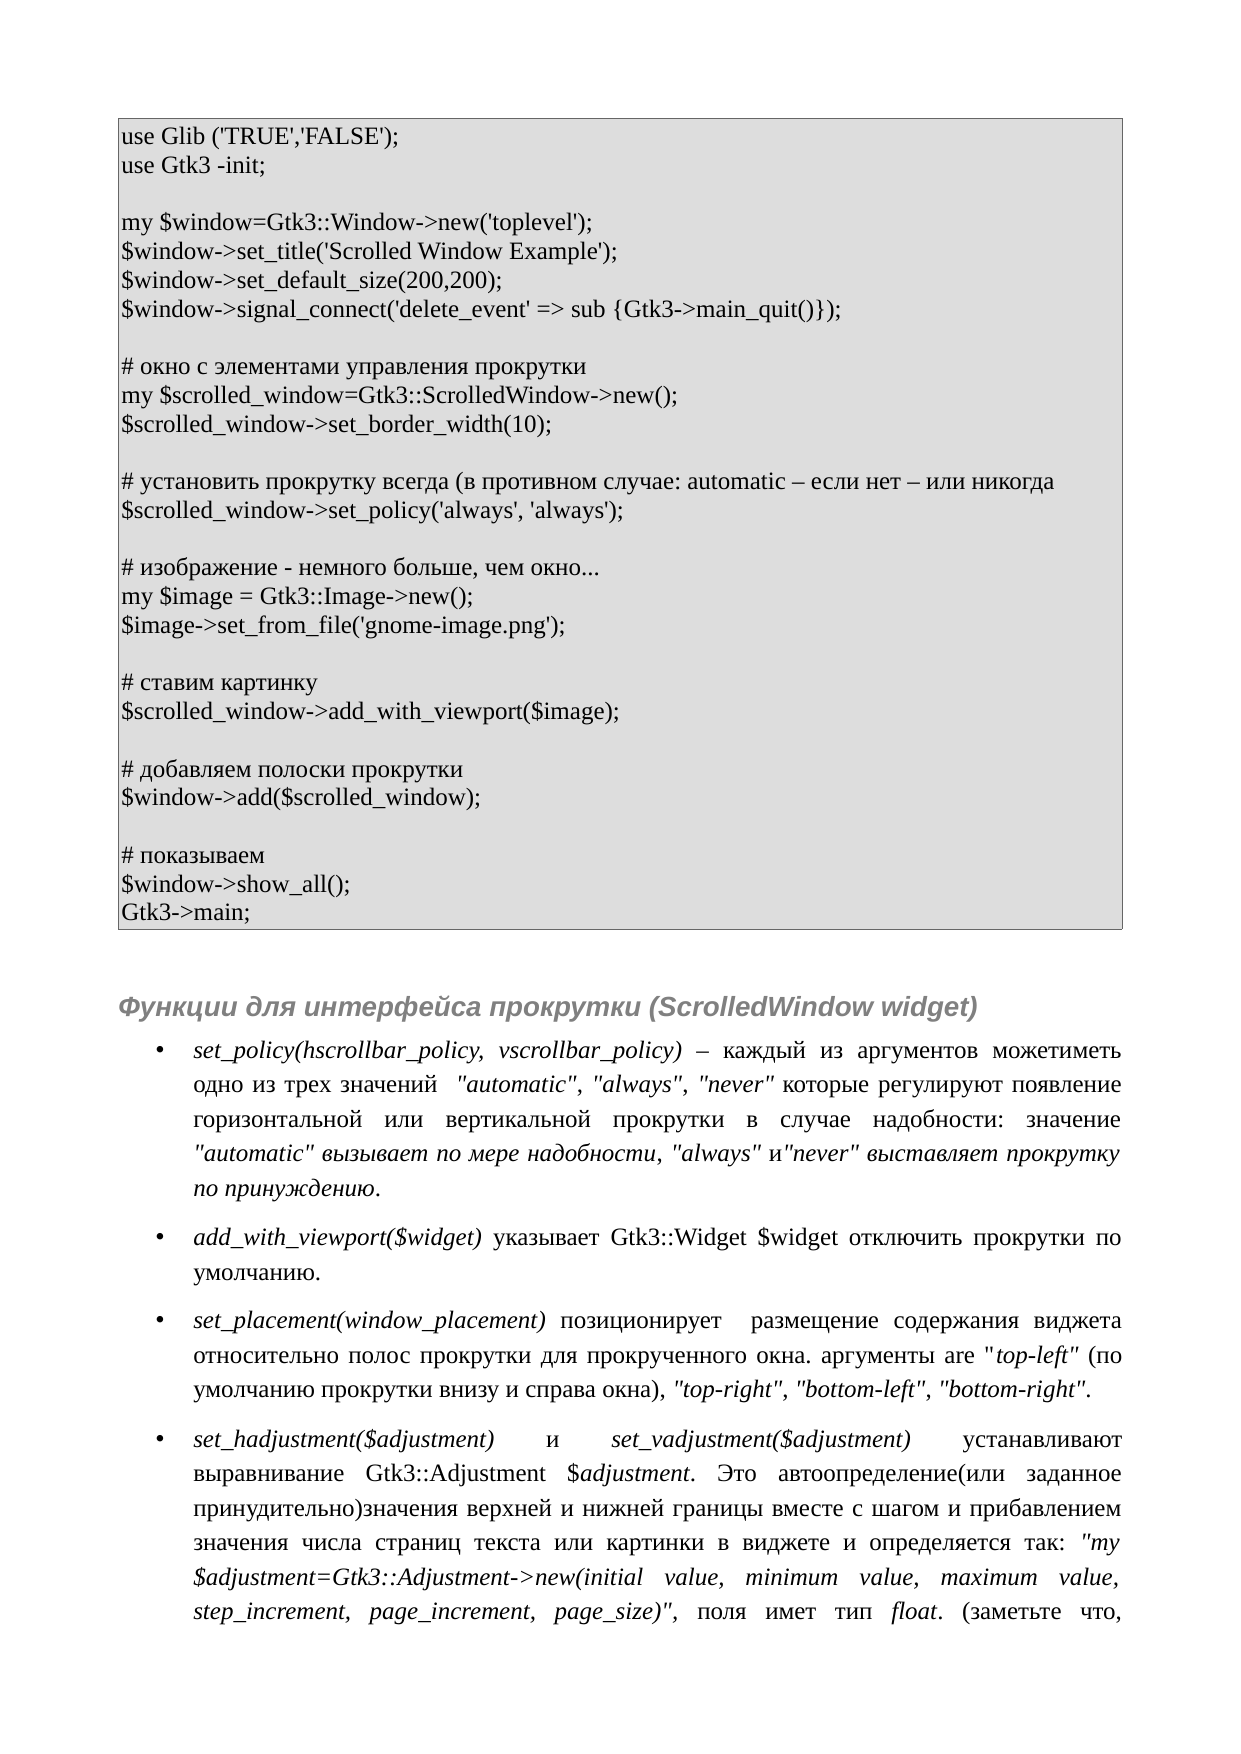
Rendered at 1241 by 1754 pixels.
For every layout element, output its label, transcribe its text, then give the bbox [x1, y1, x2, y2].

text $image->set_from_file('gnome-image.png'); [119, 607, 1122, 636]
text Gtk3->main; [119, 894, 1122, 929]
text $window->signal_connect('delete_event' => sub {Gtk3->main_quit()}); [119, 291, 1122, 319]
text # показываем [119, 837, 1122, 866]
text # установить прокрутку всегда (в противном случае: automatic – если нет – или никогда [119, 463, 1122, 492]
text my $scrolled_window=Gtk3::ScrolledWindow->new(); [119, 377, 1122, 406]
text # добавляем полоски прокрутки [119, 751, 1122, 779]
text $window->set_title('Scrolled Window Example'); [119, 233, 1122, 262]
text # ставим картинку [119, 664, 1122, 693]
list set_policy(hscrollbar_policy, vscrollbar_policy) – каждый из аргументов можетиметь одно из трех значений "automatic", "always", "never" которые регулируют появление горизонтальной или вертикальной прокрутки в случае надобности: значение "automatic" вызывает по мере надобности, "always" и"never" выставляет прокрутку по принуждению. [156, 1035, 1122, 1202]
text # окно с элементами управления прокрутки [119, 348, 1122, 377]
list set_placement(window_placement) позиционирует размещение содержания виджета относительно полос прокрутки для прокрученного окна. аргументы are "top-left" (по умолчанию прокрутки внизу и справа окна), "top-right", "bottom-left", "bottom-right". [156, 1306, 1122, 1403]
text use Glib ('TRUE','FALSE'); [119, 119, 1122, 147]
subtitle Функции для интерфейса прокрутки (ScrolledWindow widget) [118, 991, 1122, 1023]
list set_hadjustment($adjustment) и set_vadjustment($adjustment) устанавливают выравнивание Gtk3::Adjustment $adjustment. Это автоопределение(или заданное принудительно)значения верхней и нижней границы вместе с шагом и прибавлением значения числа страниц текста или картинки в виджете и определяется так: "my $adjustment=Gtk3::Adjustment->new(initial value, minimum value, maximum value, step_increment, page_increment, page_size)", поля имет тип float. (заметьте что, [156, 1424, 1122, 1625]
text $window->show_all(); [119, 866, 1122, 894]
text # изображение - немного больше, чем окно... [119, 549, 1122, 578]
text use Gtk3 -init; [119, 147, 1122, 176]
text my $image = Gtk3::Image->new(); [119, 578, 1122, 607]
text $scrolled_window->set_policy('always', 'always'); [119, 492, 1122, 521]
text $window->add($scrolled_window); [119, 779, 1122, 808]
text $scrolled_window->set_border_width(10); [119, 406, 1122, 434]
list add_with_viewport($widget) указывает Gtk3::Widget $widget отключить прокрутки по умолчанию. [156, 1222, 1122, 1285]
text $window->set_default_size(200,200); [119, 262, 1122, 291]
text my $window=Gtk3::Window->new('toplevel'); [119, 204, 1122, 233]
text $scrolled_window->add_with_viewport($image); [119, 693, 1122, 722]
